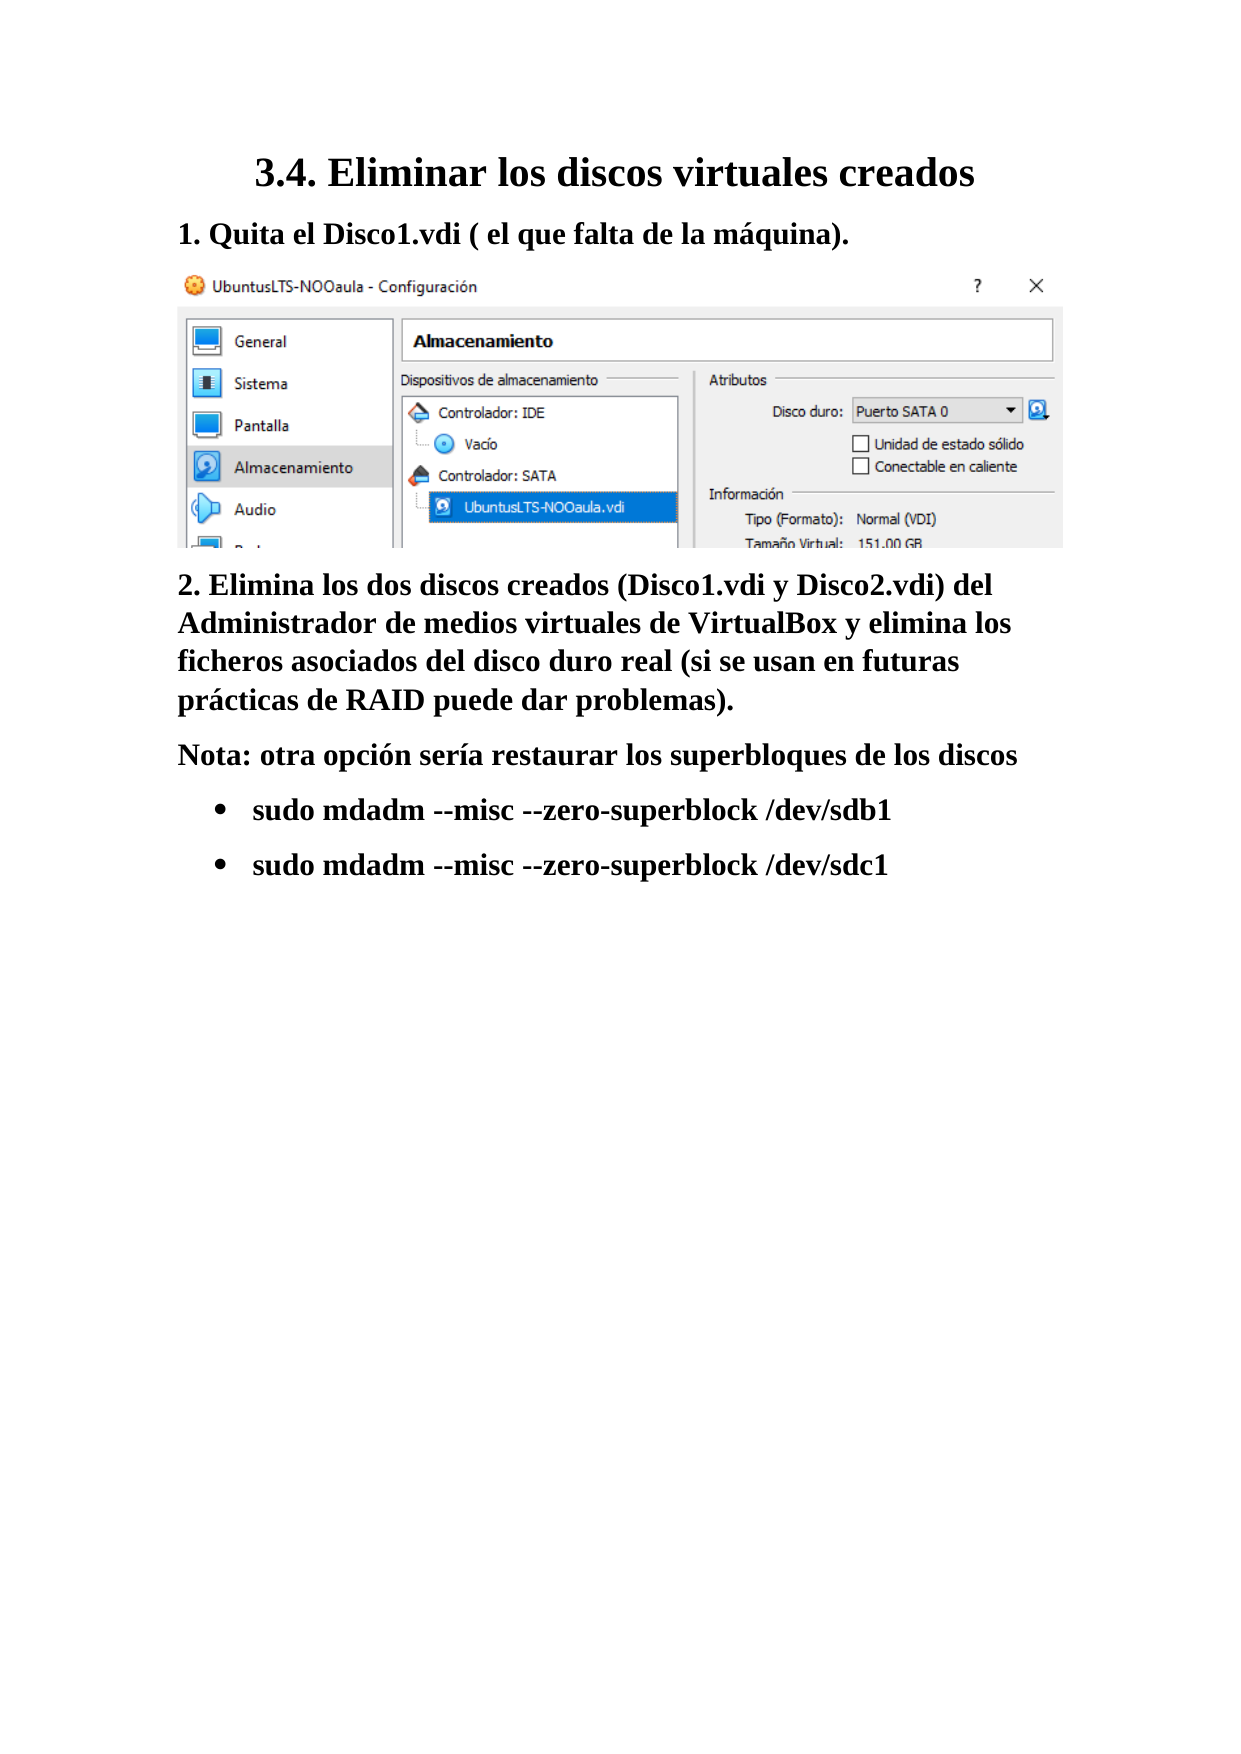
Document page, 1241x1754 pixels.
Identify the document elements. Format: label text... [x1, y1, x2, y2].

list sudo mdadm --misc --zero-superblock /dev/sdb1 [215, 791, 1063, 827]
text 2. Elimina los dos discos creados (Disco1.vdi y Disco2.vdi) del Administrador de medios virtuales de VirtualBox y elimina los ficheros asociados del disco duro real (si se usan en futuras prácticas de RAID puede dar problemas). [177, 566, 1063, 717]
text Nota: otra opción sería restaurar los superbloques de los discos [177, 736, 1063, 772]
text 3.4. Eliminar los discos virtuales creados [177, 148, 1063, 196]
text 1. Quita el Disco1.vdi ( el que falta de la máquina). [177, 216, 1063, 251]
list sudo mdadm --misc --zero-superblock /dev/sdc1 [215, 846, 1063, 882]
